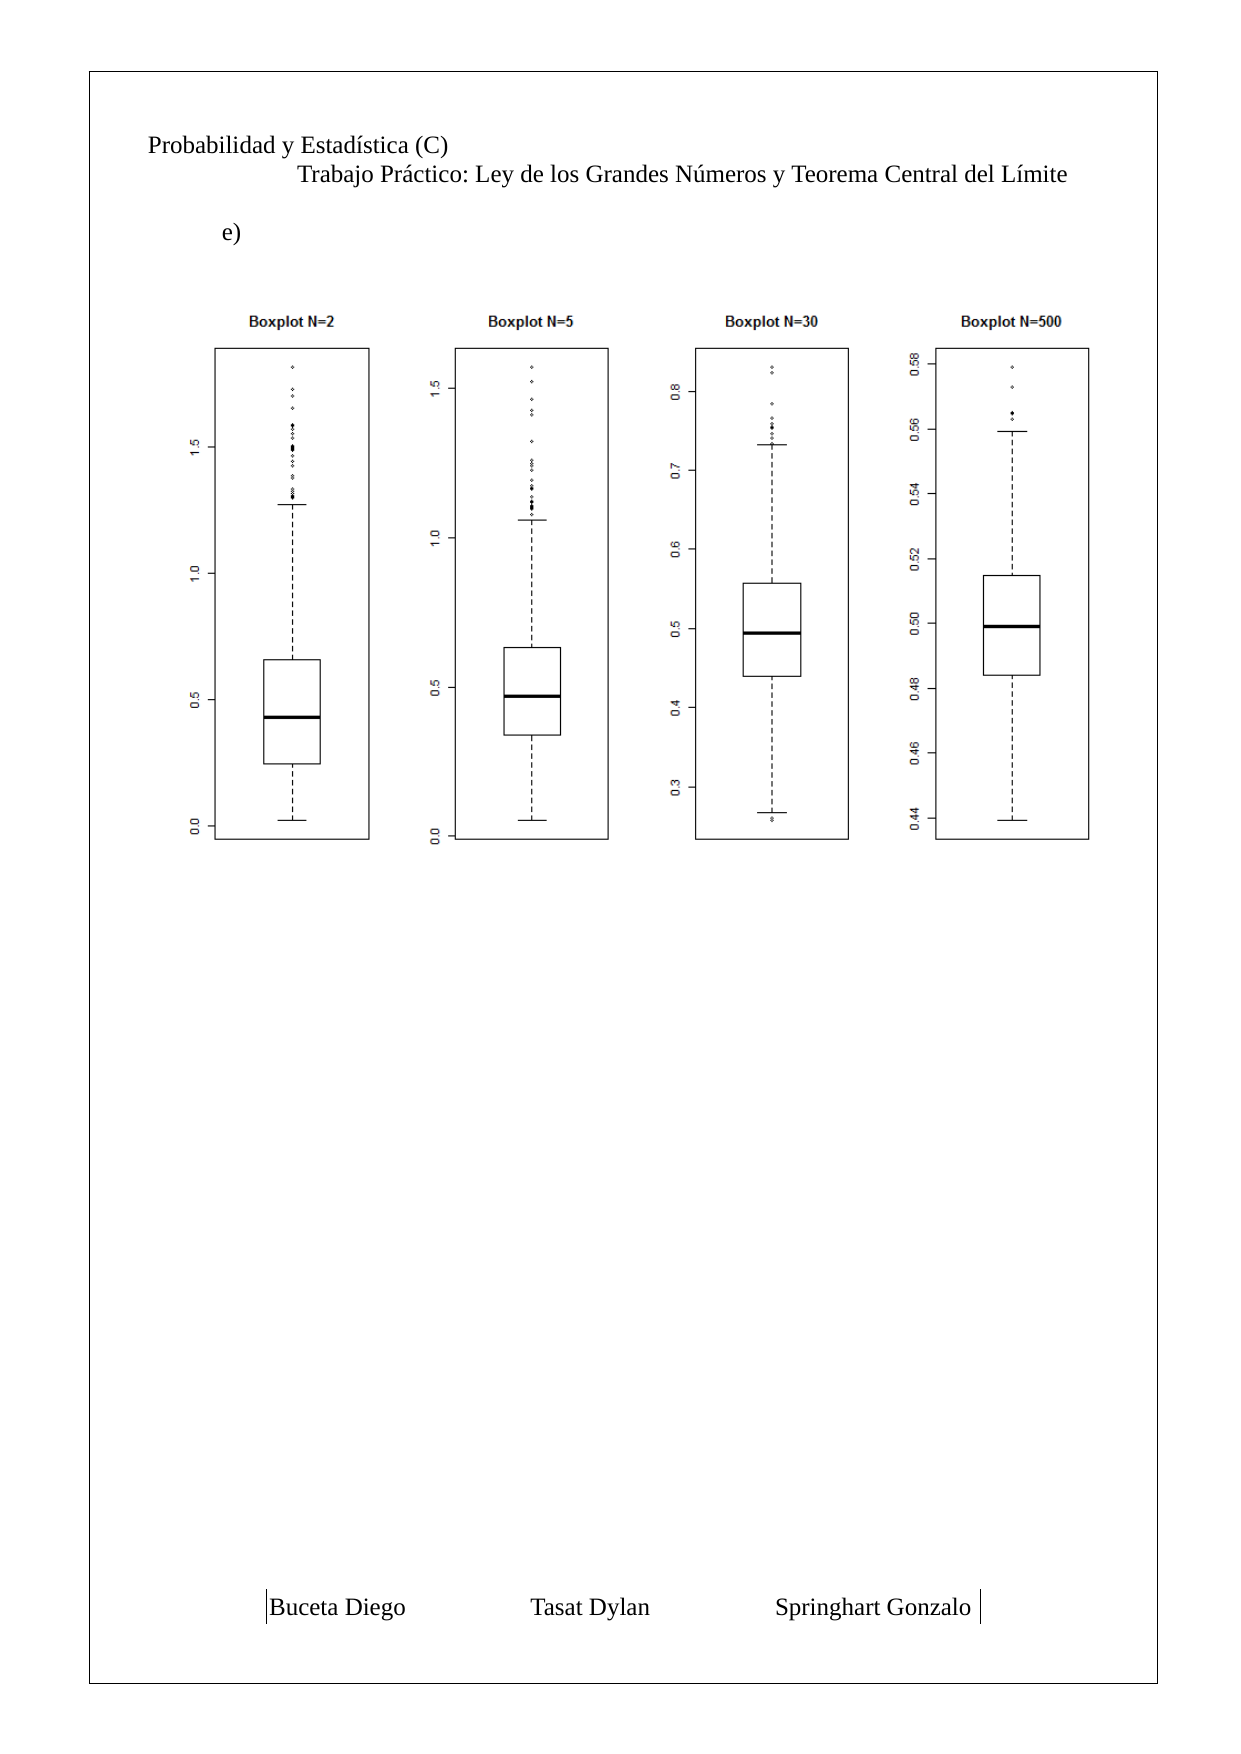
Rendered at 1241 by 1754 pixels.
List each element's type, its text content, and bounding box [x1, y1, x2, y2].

text e) [148, 217, 1098, 246]
picture [178, 298, 1107, 862]
